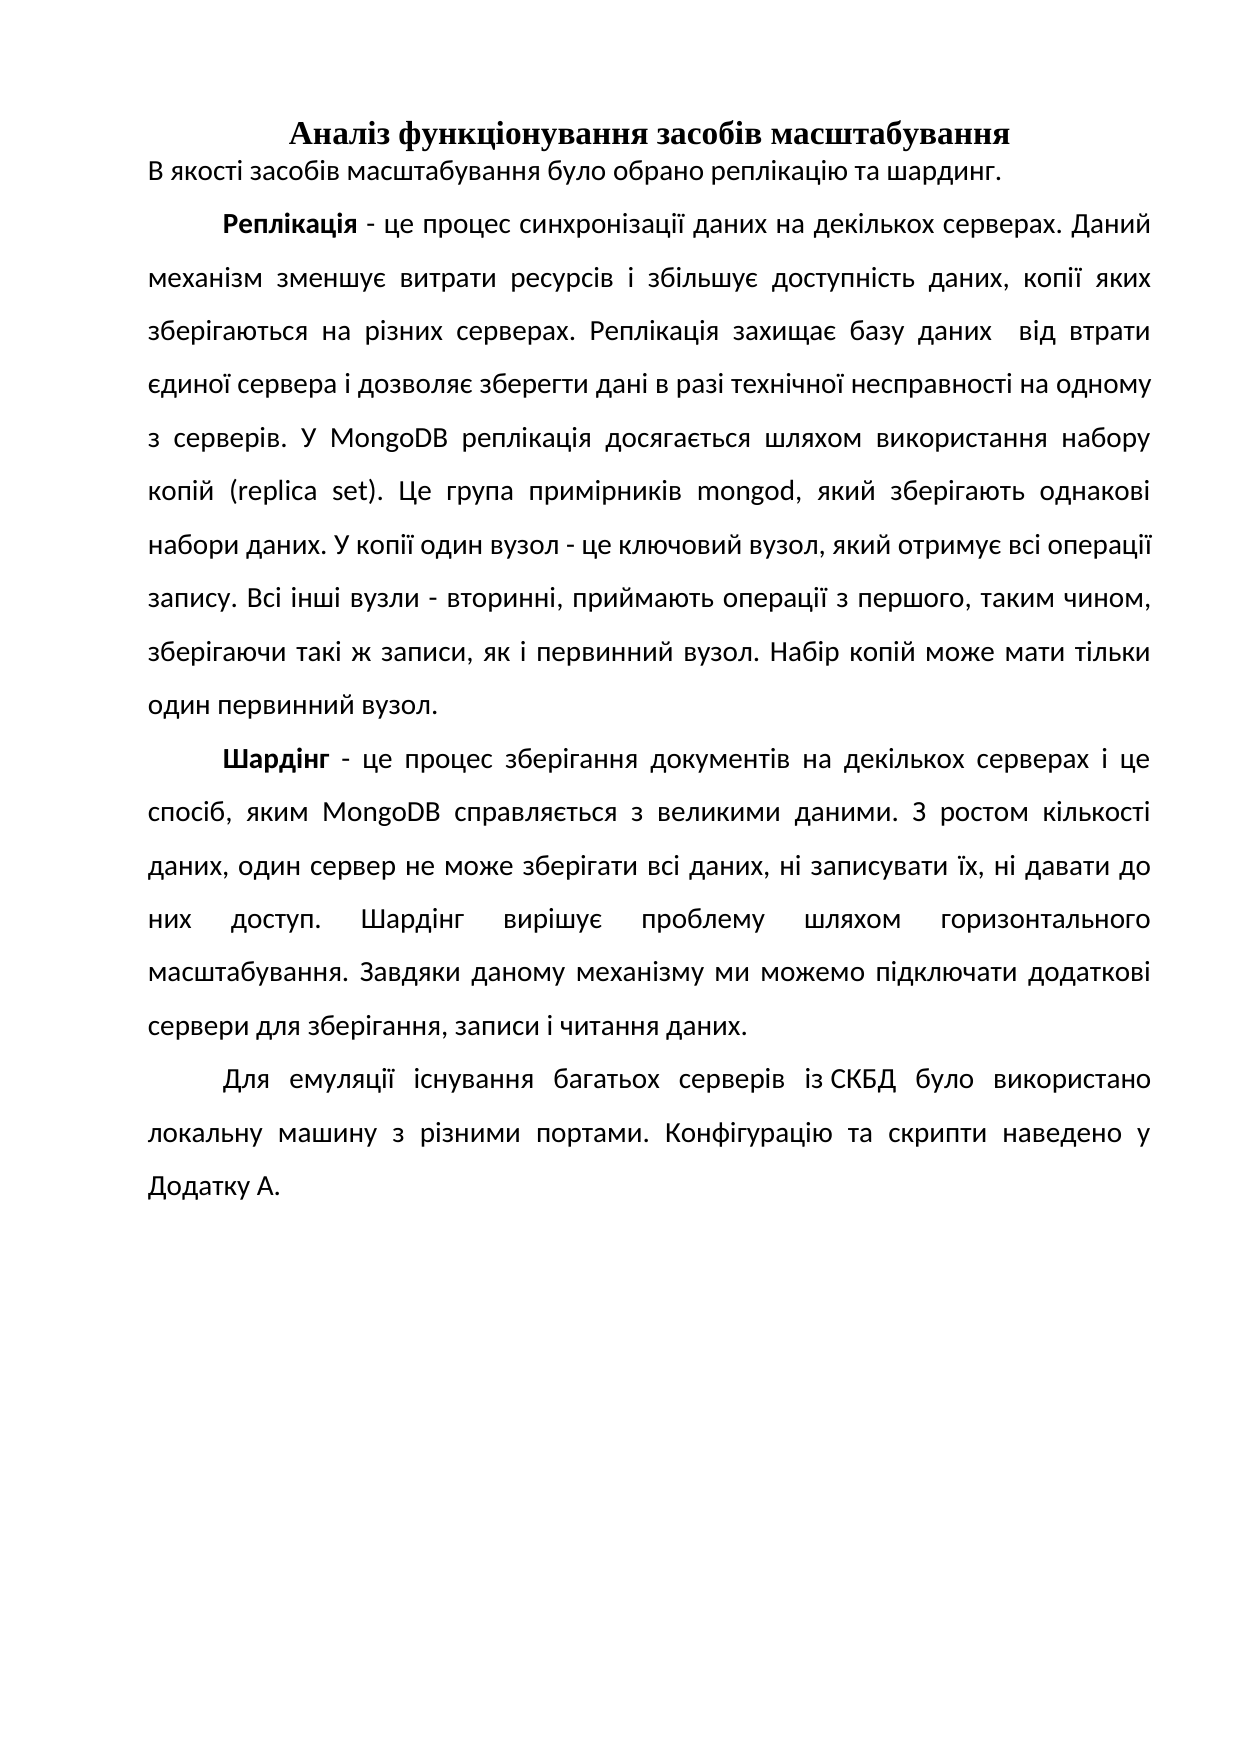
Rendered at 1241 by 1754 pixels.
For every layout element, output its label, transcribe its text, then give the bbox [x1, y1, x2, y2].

text Для емуляції існування багатьох серверів із СКБД було використано локальну машину з різними портами. Конфігурацію та скрипти наведено у Додатку А. [148, 1060, 1152, 1203]
subtitle Аналіз функціонування засобів масштабування [148, 113, 1152, 152]
text Реплікація - це процес синхронізації даних на декількох серверах. Даний механізм зменшує витрати ресурсів і збільшує доступність даних, копії яких зберігаються на різних серверах. Реплікація захищає базу даних від втрати єдиної сервера і дозволяє зберегти дані в разі технічної несправності на одному з серверів. У MongoDB реплікація досягається шляхом використання набору копій (replica set). Це група примірників mongod, який зберігають однакові набори даних. У копії один вузол - це ключовий вузол, який отримує всі операції запису. Всі інші вузли - вторинні, приймають операції з першого, таким чином, зберігаючи такі ж записи, як і первинний вузол. Набір копій може мати тільки один первинний вузол. [148, 205, 1152, 722]
text Шардінг - це процес зберігання документів на декількох серверах і це спосіб, яким MongoDB справляється з великими даними. З ростом кількості даних, один сервер не може зберігати всі даних, ні записувати їх, ні давати до них доступ. Шардінг вирішує проблему шляхом горизонтального масштабування. Завдяки даному механізму ми можемо підключати додаткові сервери для зберігання, записи і читання даних. [148, 740, 1152, 1042]
text В якості засобів масштабування було обрано реплікацію та шардинг. [148, 152, 1152, 187]
